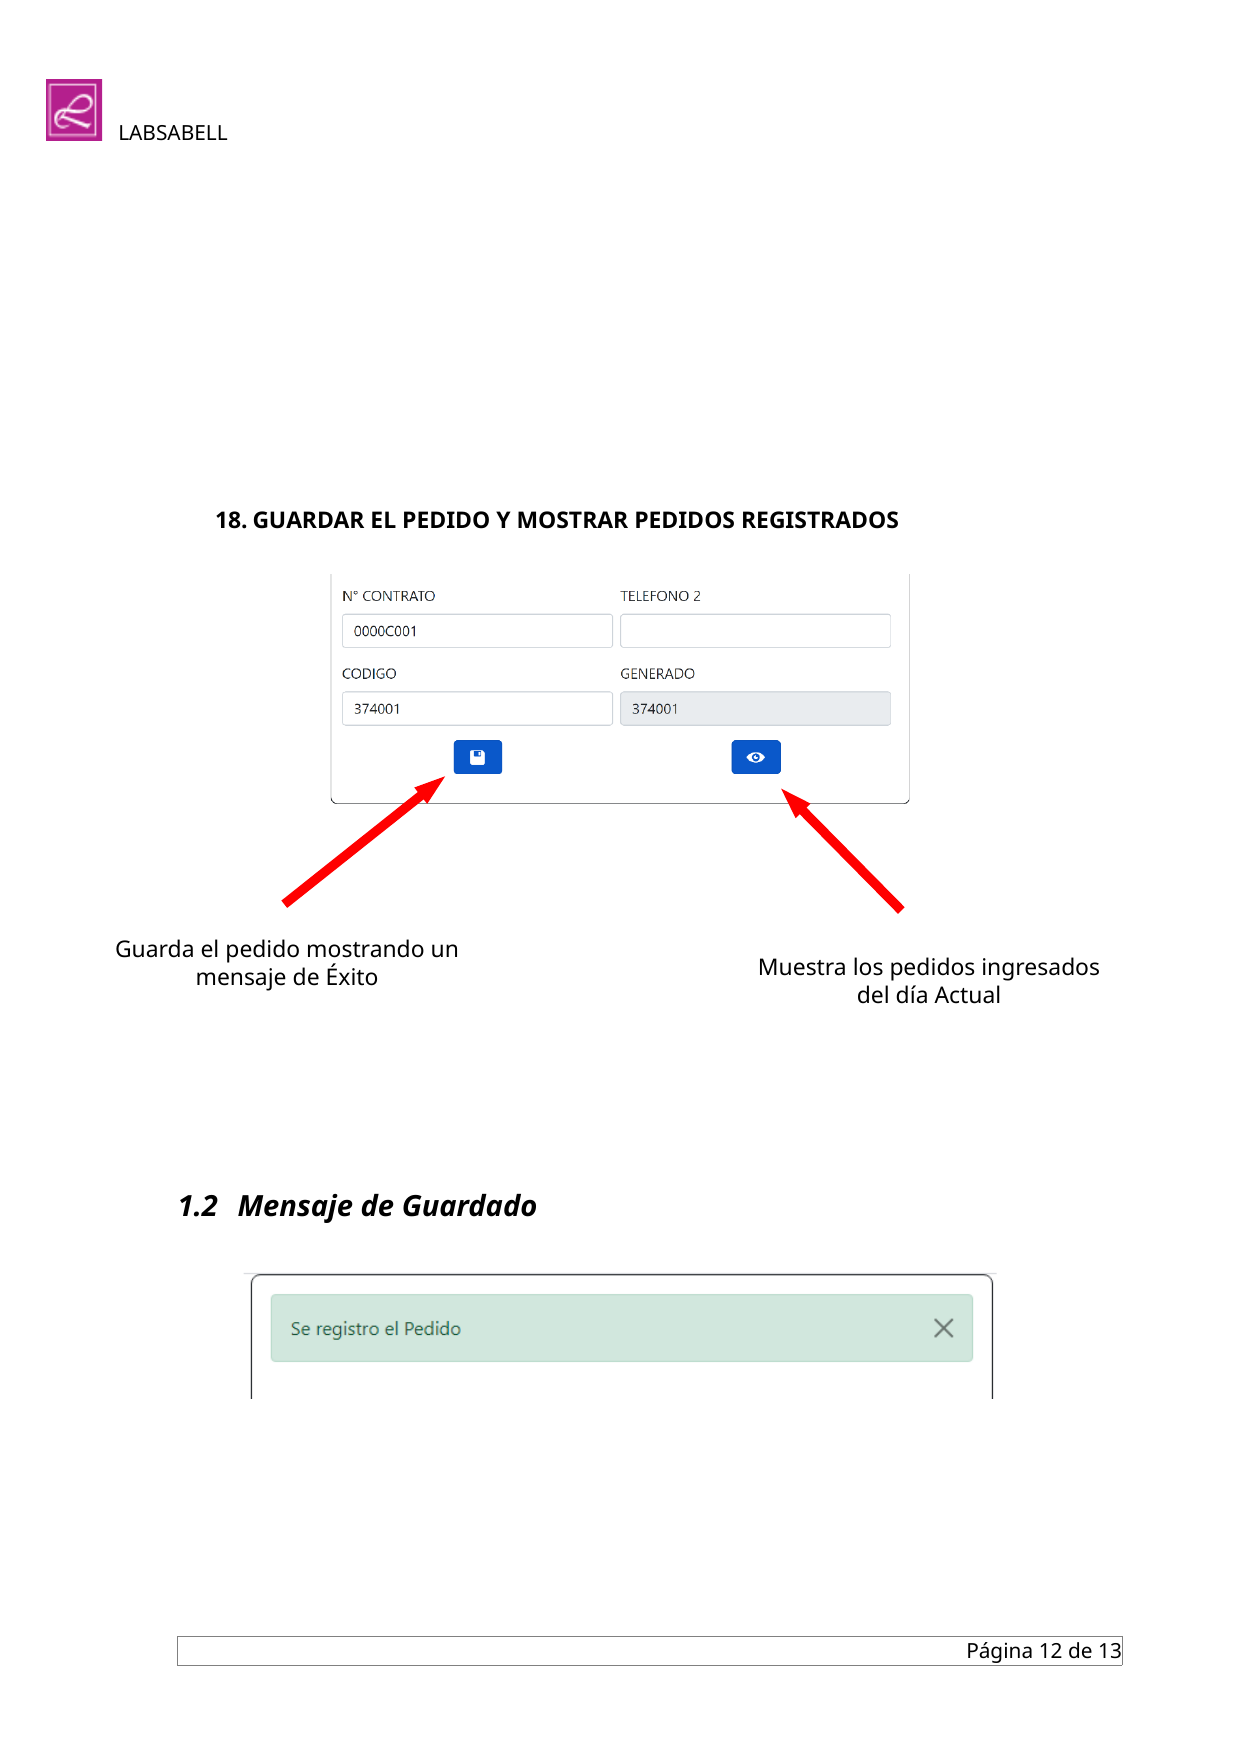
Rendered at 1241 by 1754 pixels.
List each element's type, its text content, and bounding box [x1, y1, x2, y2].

list GUARDAR EL PEDIDO Y MOSTRAR PEDIDOS REGISTRADOS [215, 503, 1122, 535]
subtitle Mensaje de Guardado [177, 1185, 1122, 1224]
